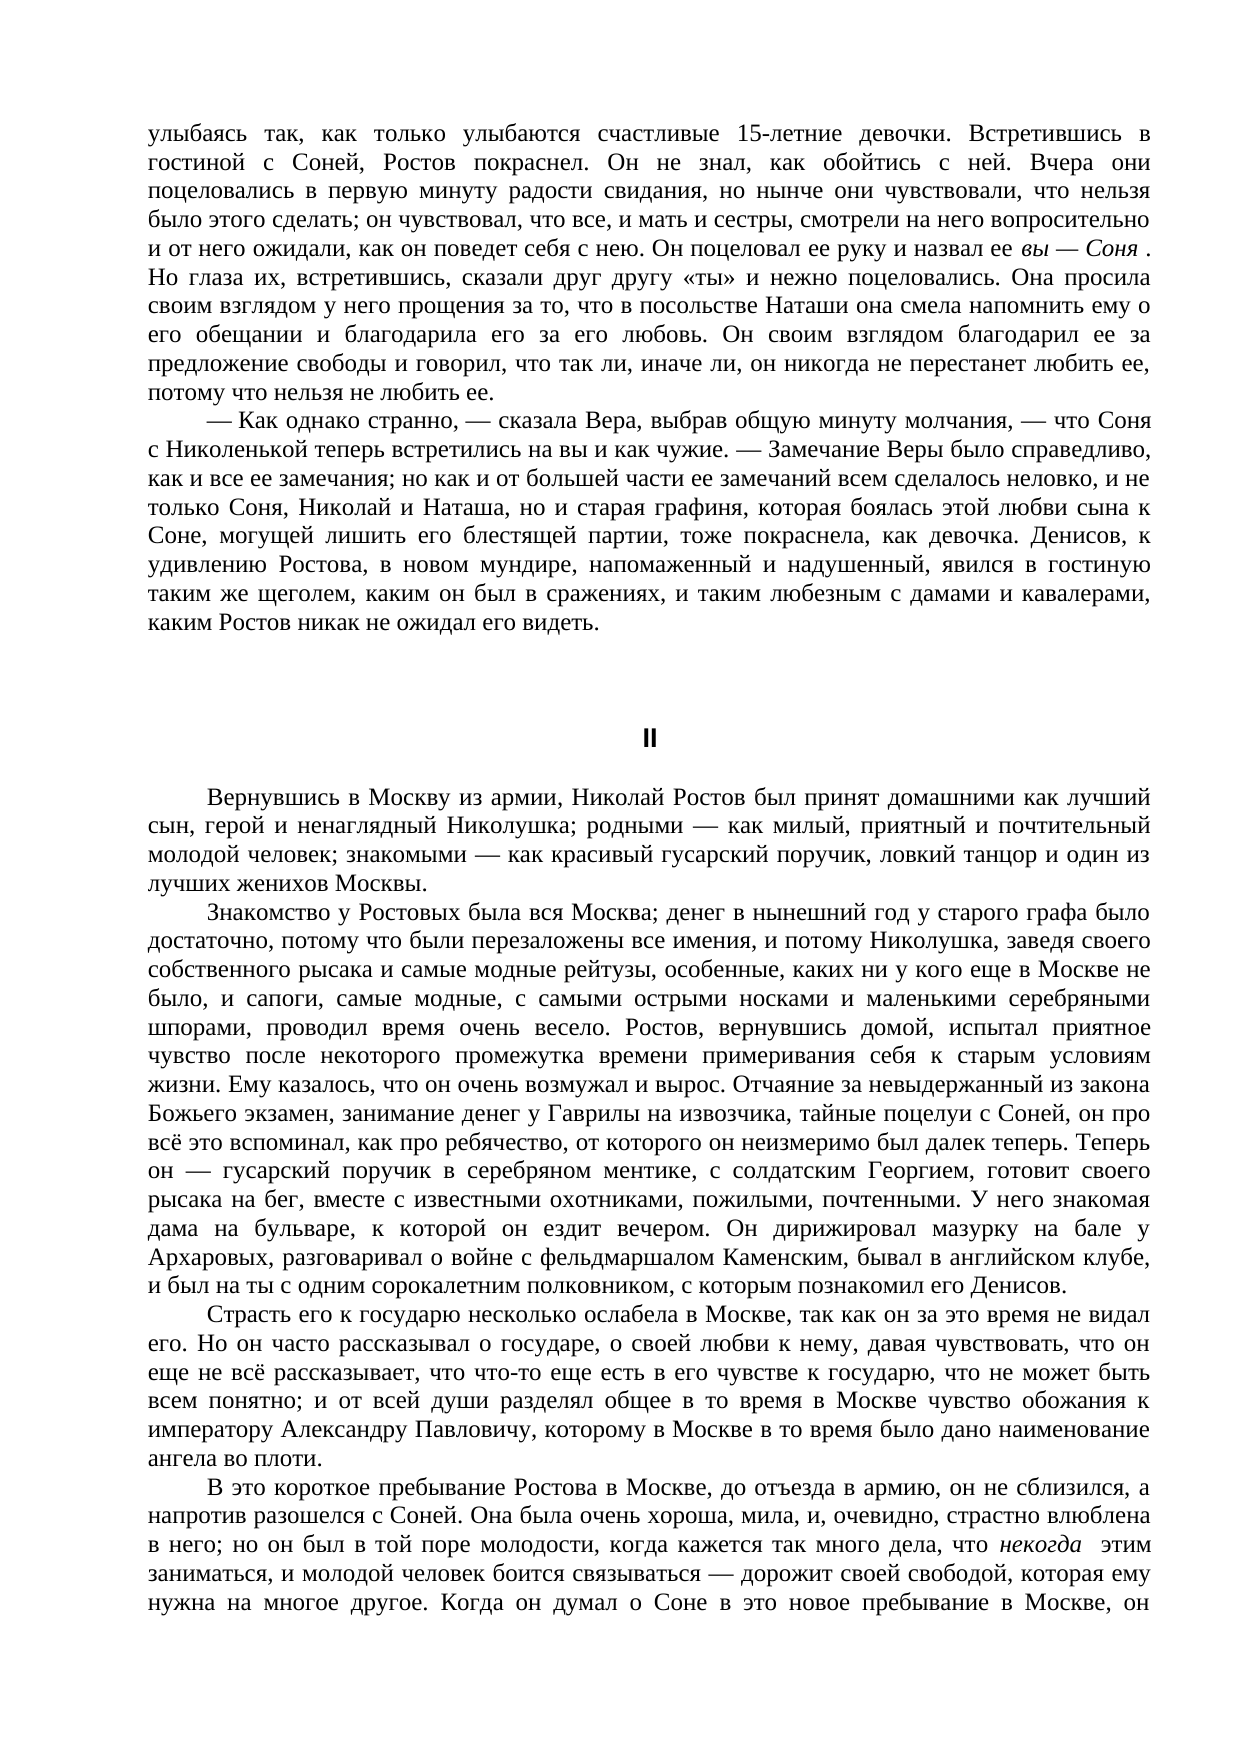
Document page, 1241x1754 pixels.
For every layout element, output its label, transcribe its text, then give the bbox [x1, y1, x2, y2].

text — Как однако странно, — сказала Вера, выбрав общую минуту молчания, — что Соня с Николенькой теперь встретились на вы и как чужие. — Замечание Веры было справедливо, как и все ее замечания; но как и от большей части ее замечаний всем сделалось неловко, и не только Соня, Николай и Наташа, но и старая графиня, которая боялась этой любви сына к Соне, могущей лишить его блестящей партии, тоже покраснела, как девочка. Денисов, к удивлению Ростова, в новом мундире, напомаженный и надушенный, явился в гостиную таким же щеголем, каким он был в сражениях, и таким любезным с дамами и кавалерами, каким Ростов никак не ожидал его видеть. [148, 406, 1152, 636]
text Вернувшись в Москву из армии, Николай Ростов был принят домашними как лучший сын, герой и ненаглядный Николушка; родными — как милый, приятный и почтительный молодой человек; знакомыми — как красивый гусарский поручик, ловкий танцор и один из лучших женихов Москвы. [148, 782, 1152, 897]
subtitle II [148, 722, 1152, 753]
text Знакомство у Ростовых была вся Москва; денег в нынешний год у старого графа было достаточно, потому что были перезаложены все имения, и потому Николушка, заведя своего собственного рысака и самые модные рейтузы, особенные, каких ни у кого еще в Москве не было, и сапоги, самые модные, с самыми острыми носками и маленькими серебряными шпорами, проводил время очень весело. Ростов, вернувшись домой, испытал приятное чувство после некоторого промежутка времени примеривания себя к старым условиям жизни. Ему казалось, что он очень возмужал и вырос. Отчаяние за невыдержанный из закона Божьего экзамен, занимание денег у Гаврилы на извозчика, тайные поцелуи с Соней, он про всё это вспоминал, как про ребячество, от которого он неизмеримо был далек теперь. Теперь он — гусарский поручик в серебряном ментике, с солдатским Георгием, готовит своего рысака на бег, вместе с известными охотниками, пожилыми, почтенными. У него знакомая дама на бульваре, к которой он ездит вечером. Он дирижировал мазурку на бале у Архаровых, разговаривал о войне с фельдмаршалом Каменским, бывал в английском клубе, и был на ты с одним сорокалетним полковником, с которым познакомил его Денисов. [148, 897, 1152, 1299]
text улыбаясь так, как только улыбаются счастливые 15-летние девочки. Встретившись в гостиной с Соней, Ростов покраснел. Он не знал, как обойтись с ней. Вчера они поцеловались в первую минуту радости свидания, но нынче они чувствовали, что нельзя было этого сделать; он чувствовал, что все, и мать и сестры, смотрели на него вопросительно и от него ожидали, как он поведет себя с нею. Он поцеловал ее руку и назвал ее вы — Соня . Но глаза их, встретившись, сказали друг другу «ты» и нежно поцеловались. Она просила своим взглядом у него прощения за то, что в посольстве Наташи она смела напомнить ему о его обещании и благодарила его за его любовь. Он своим взглядом благодарил ее за предложение свободы и говорил, что так ли, иначе ли, он никогда не перестанет любить ее, потому что нельзя не любить ее. [148, 118, 1152, 406]
text В это короткое пребывание Ростова в Москве, до отъезда в армию, он не сблизился, а напротив разошелся с Соней. Она была очень хороша, мила, и, очевидно, страстно влюблена в него; но он был в той поре молодости, когда кажется так много дела, что некогда этим заниматься, и молодой человек боится связываться — дорожит своей свободой, которая ему нужна на многое другое. Когда он думал о Соне в это новое пребывание в Москве, он [148, 1472, 1152, 1616]
text Страсть его к государю несколько ослабела в Москве, так как он за это время не видал его. Но он часто рассказывал о государе, о своей любви к нему, давая чувствовать, что он еще не всё рассказывает, что что-то еще есть в его чувстве к государю, что не может быть всем понятно; и от всей души разделял общее в то время в Москве чувство обожания к императору Александру Павловичу, которому в Москве в то время было дано наименование ангела во плоти. [148, 1299, 1152, 1472]
